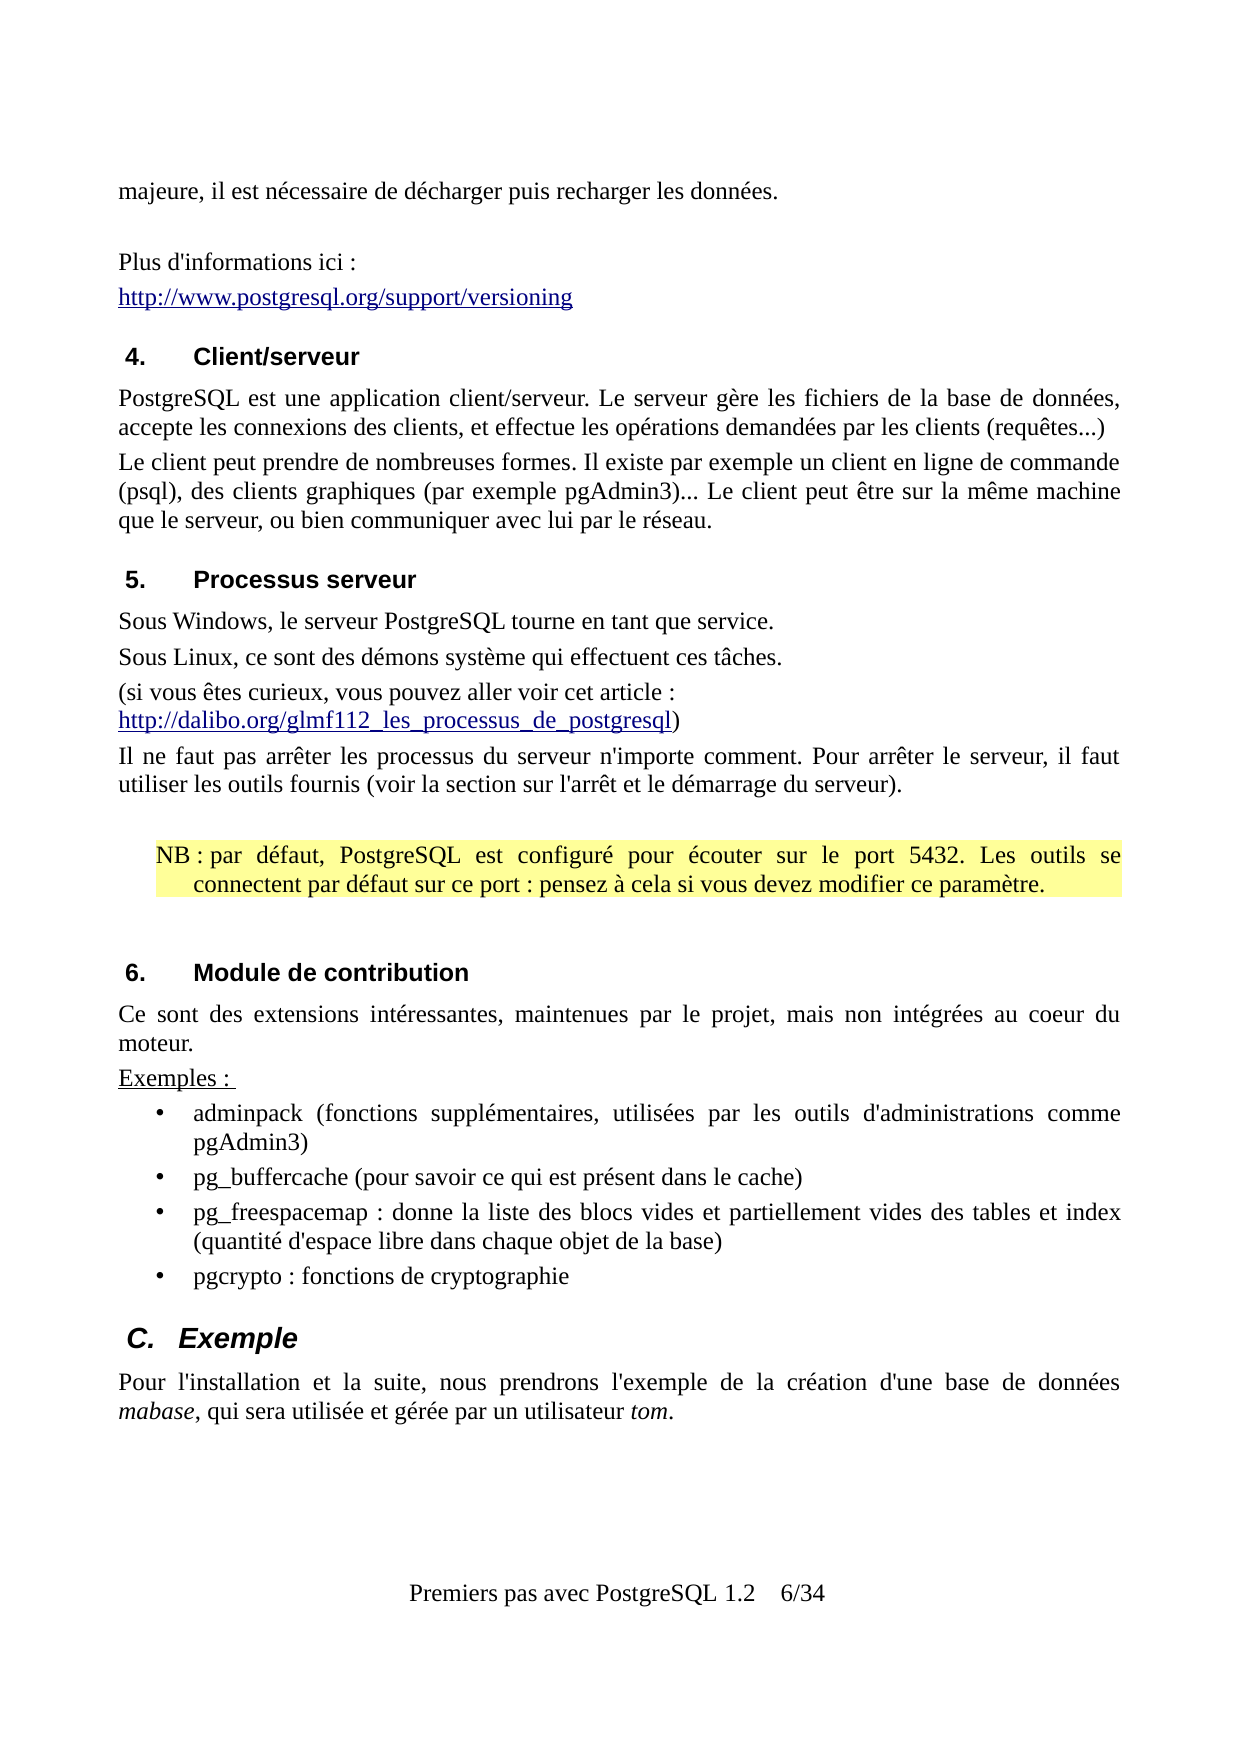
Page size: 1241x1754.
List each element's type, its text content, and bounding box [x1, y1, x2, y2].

list pgcrypto : fonctions de cryptographie [156, 1261, 1122, 1290]
subtitle Exemple [118, 1321, 1122, 1355]
text (si vous êtes curieux, vous pouvez aller voir cet article : http://dalibo.org/glmf112_les_processus_de_postgresql) [118, 677, 1122, 734]
list adminpack (fonctions supplémentaires, utilisées par les outils d'administrations comme pgAdmin3) [156, 1098, 1122, 1156]
text Pour l'installation et la suite, nous prendrons l'exemple de la création d'une base de données mabase, qui sera utilisée et gérée par un utilisateur tom. [118, 1367, 1122, 1425]
text Sous Windows, le serveur PostgreSQL tourne en tant que service. [118, 606, 1122, 635]
text Exemples : [118, 1063, 1122, 1092]
text Plus d'informations ici : [118, 247, 1122, 276]
text Il ne faut pas arrêter les processus du serveur n'importe comment. Pour arrêter le serveur, il faut utiliser les outils fournis (voir la section sur l'arrêt et le démarrage du serveur). [118, 741, 1122, 798]
text majeure, il est nécessaire de décharger puis recharger les données. [118, 176, 1122, 205]
text Ce sont des extensions intéressantes, maintenues par le projet, mais non intégrées au coeur du moteur. [118, 999, 1122, 1056]
text Le client peut prendre de nombreuses formes. Il existe par exemple un client en ligne de commande (psql), des clients graphiques (par exemple pgAdmin3)... Le client peut être sur la même machine que le serveur, ou bien communiquer avec lui par le réseau. [118, 447, 1122, 534]
subtitle Module de contribution [118, 958, 1122, 986]
list pg_freespacemap : donne la liste des blocs vides et partiellement vides des tables et index (quantité d'espace libre dans chaque objet de la base) [156, 1197, 1122, 1255]
text PostgreSQL est une application client/serveur. Le serveur gère les fichiers de la base de données, accepte les connexions des clients, et effectue les opérations demandées par les clients (requêtes...) [118, 383, 1122, 441]
list par défaut, PostgreSQL est configuré pour écouter sur le port 5432. Les outils se connectent par défaut sur ce port : pensez à cela si vous devez modifier ce paramètre. [156, 840, 1122, 897]
text http://www.postgresql.org/support/versioning [118, 282, 1122, 311]
list pg_buffercache (pour savoir ce qui est présent dans le cache) [156, 1162, 1122, 1191]
subtitle Processus serveur [118, 565, 1122, 594]
text Sous Linux, ce sont des démons système qui effectuent ces tâches. [118, 642, 1122, 670]
subtitle Client/serveur [118, 342, 1122, 371]
